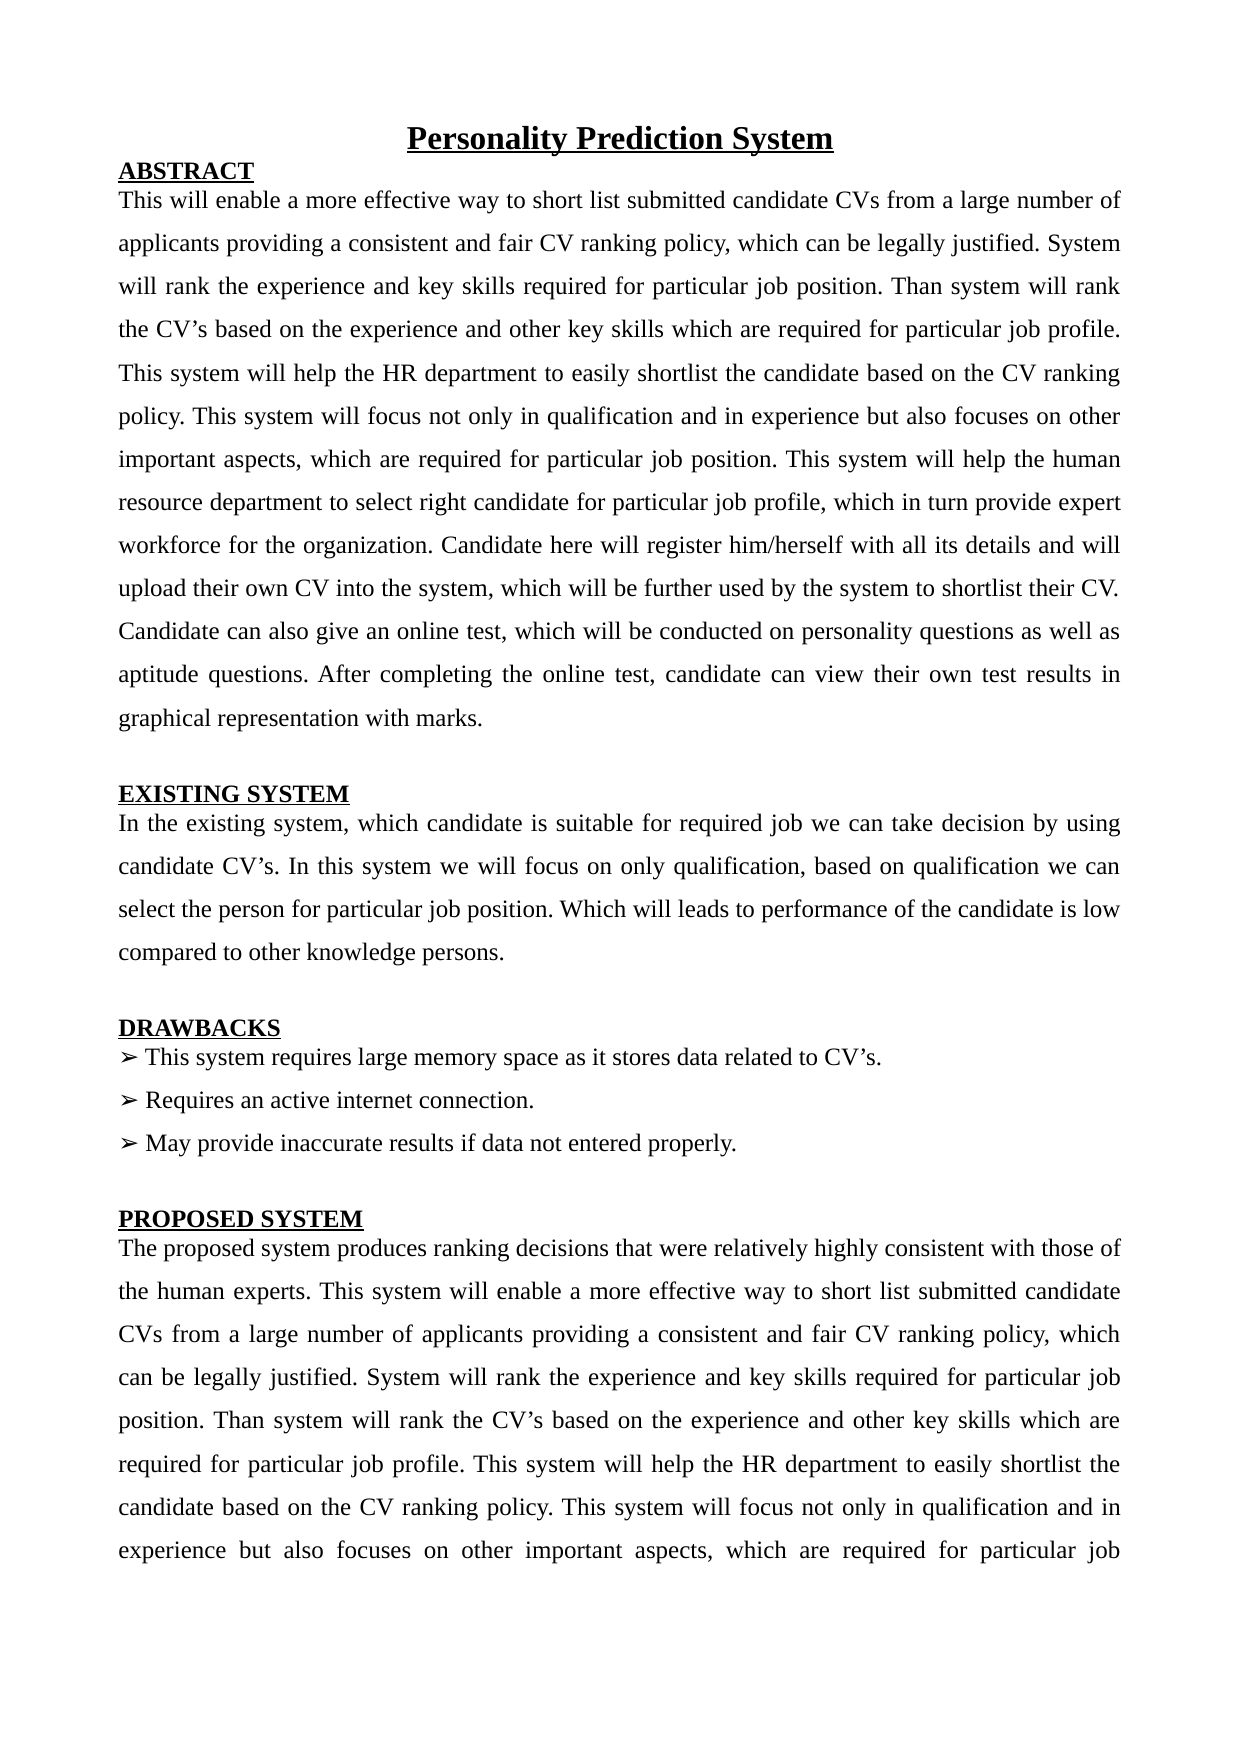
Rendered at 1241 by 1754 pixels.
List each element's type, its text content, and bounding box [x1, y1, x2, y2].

text PROPOSED SYSTEM [118, 1204, 1122, 1233]
text EXISTING SYSTEM [118, 779, 1122, 808]
text ➢ Requires an active internet connection. [118, 1085, 1122, 1114]
text DRAWBACKS [118, 1013, 1122, 1042]
text ABSTRACT [118, 156, 1122, 185]
text In the existing system, which candidate is suitable for required job we can take decision by using candidate CV’s. In this system we will focus on only qualification, based on qualification we can select the person for particular job position. Which will leads to performance of the candidate is low compared to other knowledge persons. [118, 808, 1122, 966]
text ➢ May provide inaccurate results if data not entered properly. [118, 1128, 1122, 1157]
text ➢ This system requires large memory space as it stores data related to CV’s. [118, 1042, 1122, 1071]
text Personality Prediction System [118, 118, 1122, 156]
text This will enable a more effective way to short list submitted candidate CVs from a large number of applicants providing a consistent and fair CV ranking policy, which can be legally justified. System will rank the experience and key skills required for particular job position. Than system will rank the CV’s based on the experience and other key skills which are required for particular job profile. This system will help the HR department to easily shortlist the candidate based on the CV ranking policy. This system will focus not only in qualification and in experience but also focuses on other important aspects, which are required for particular job position. This system will help the human resource department to select right candidate for particular job profile, which in turn provide expert workforce for the organization. Candidate here will register him/herself with all its details and will upload their own CV into the system, which will be further used by the system to shortlist their CV. Candidate can also give an online test, which will be conducted on personality questions as well as aptitude questions. After completing the online test, candidate can view their own test results in graphical representation with marks. [118, 185, 1122, 731]
text The proposed system produces ranking decisions that were relatively highly consistent with those of the human experts. This system will enable a more effective way to short list submitted candidate CVs from a large number of applicants providing a consistent and fair CV ranking policy, which can be legally justified. System will rank the experience and key skills required for particular job position. Than system will rank the CV’s based on the experience and other key skills which are required for particular job profile. This system will help the HR department to easily shortlist the candidate based on the CV ranking policy. This system will focus not only in qualification and in experience but also focuses on other important aspects, which are required for particular job [118, 1233, 1122, 1564]
